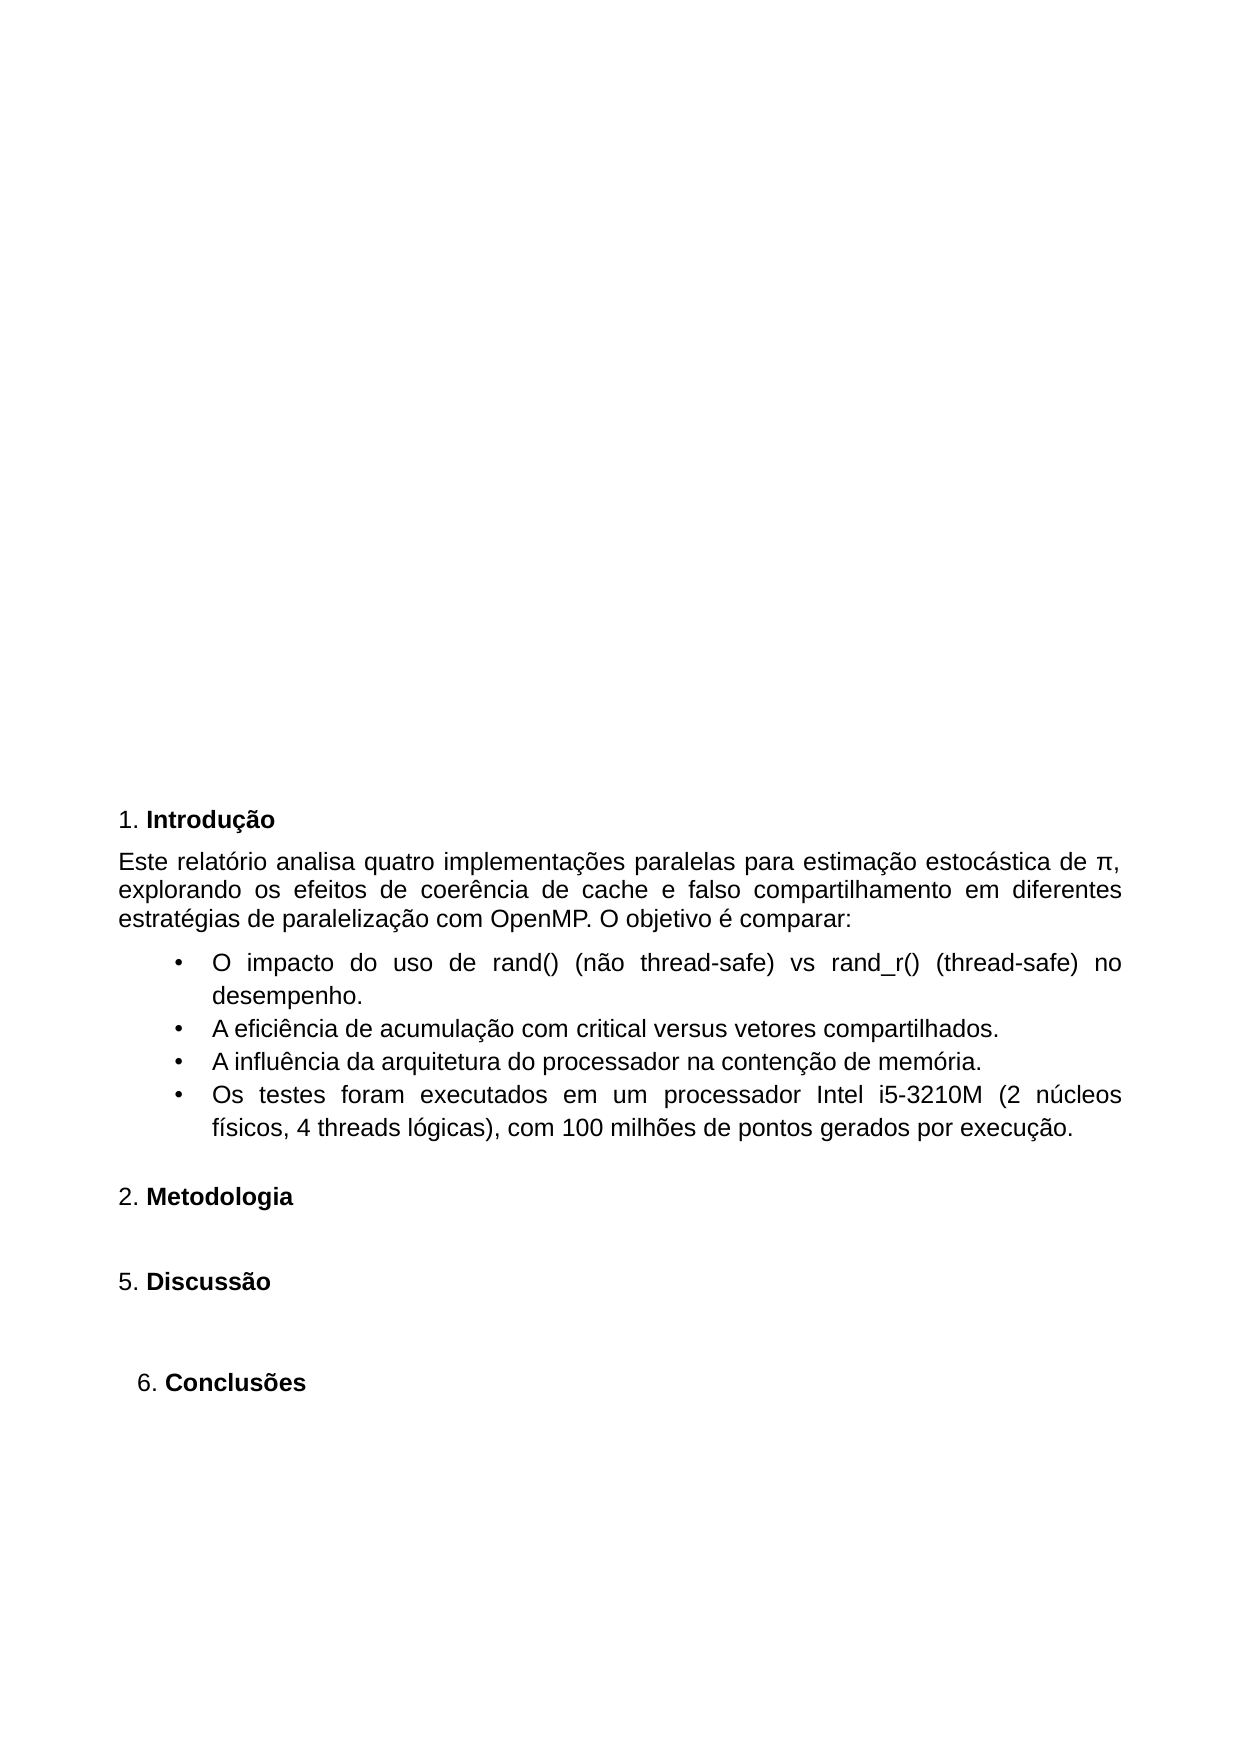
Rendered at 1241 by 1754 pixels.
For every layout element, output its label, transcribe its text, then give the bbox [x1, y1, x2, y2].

subtitle 2. Metodologia [118, 1181, 1122, 1210]
list A influência da arquitetura do processador na contenção de memória. [174, 1047, 1122, 1076]
list A eficiência de acumulação com critical versus vetores compartilhados. [174, 1014, 1122, 1042]
subtitle 1. Introdução [118, 805, 1122, 834]
text Este relatório analisa quatro implementações paralelas para estimação estocástica de π, explorando os efeitos de coerência de cache e falso compartilhamento em diferentes estratégias de paralelização com OpenMP. O objetivo é comparar: [118, 847, 1122, 933]
text 6. Conclusões [137, 1368, 1122, 1397]
text 5. Discussão [118, 1267, 1122, 1295]
list Os testes foram executados em um processador Intel i5-3210M (2 núcleos físicos, 4 threads lógicas), com 100 milhões de pontos gerados por execução. [174, 1080, 1122, 1142]
list O impacto do uso de rand() (não thread-safe) vs rand_r() (thread-safe) no desempenho. [174, 947, 1122, 1009]
